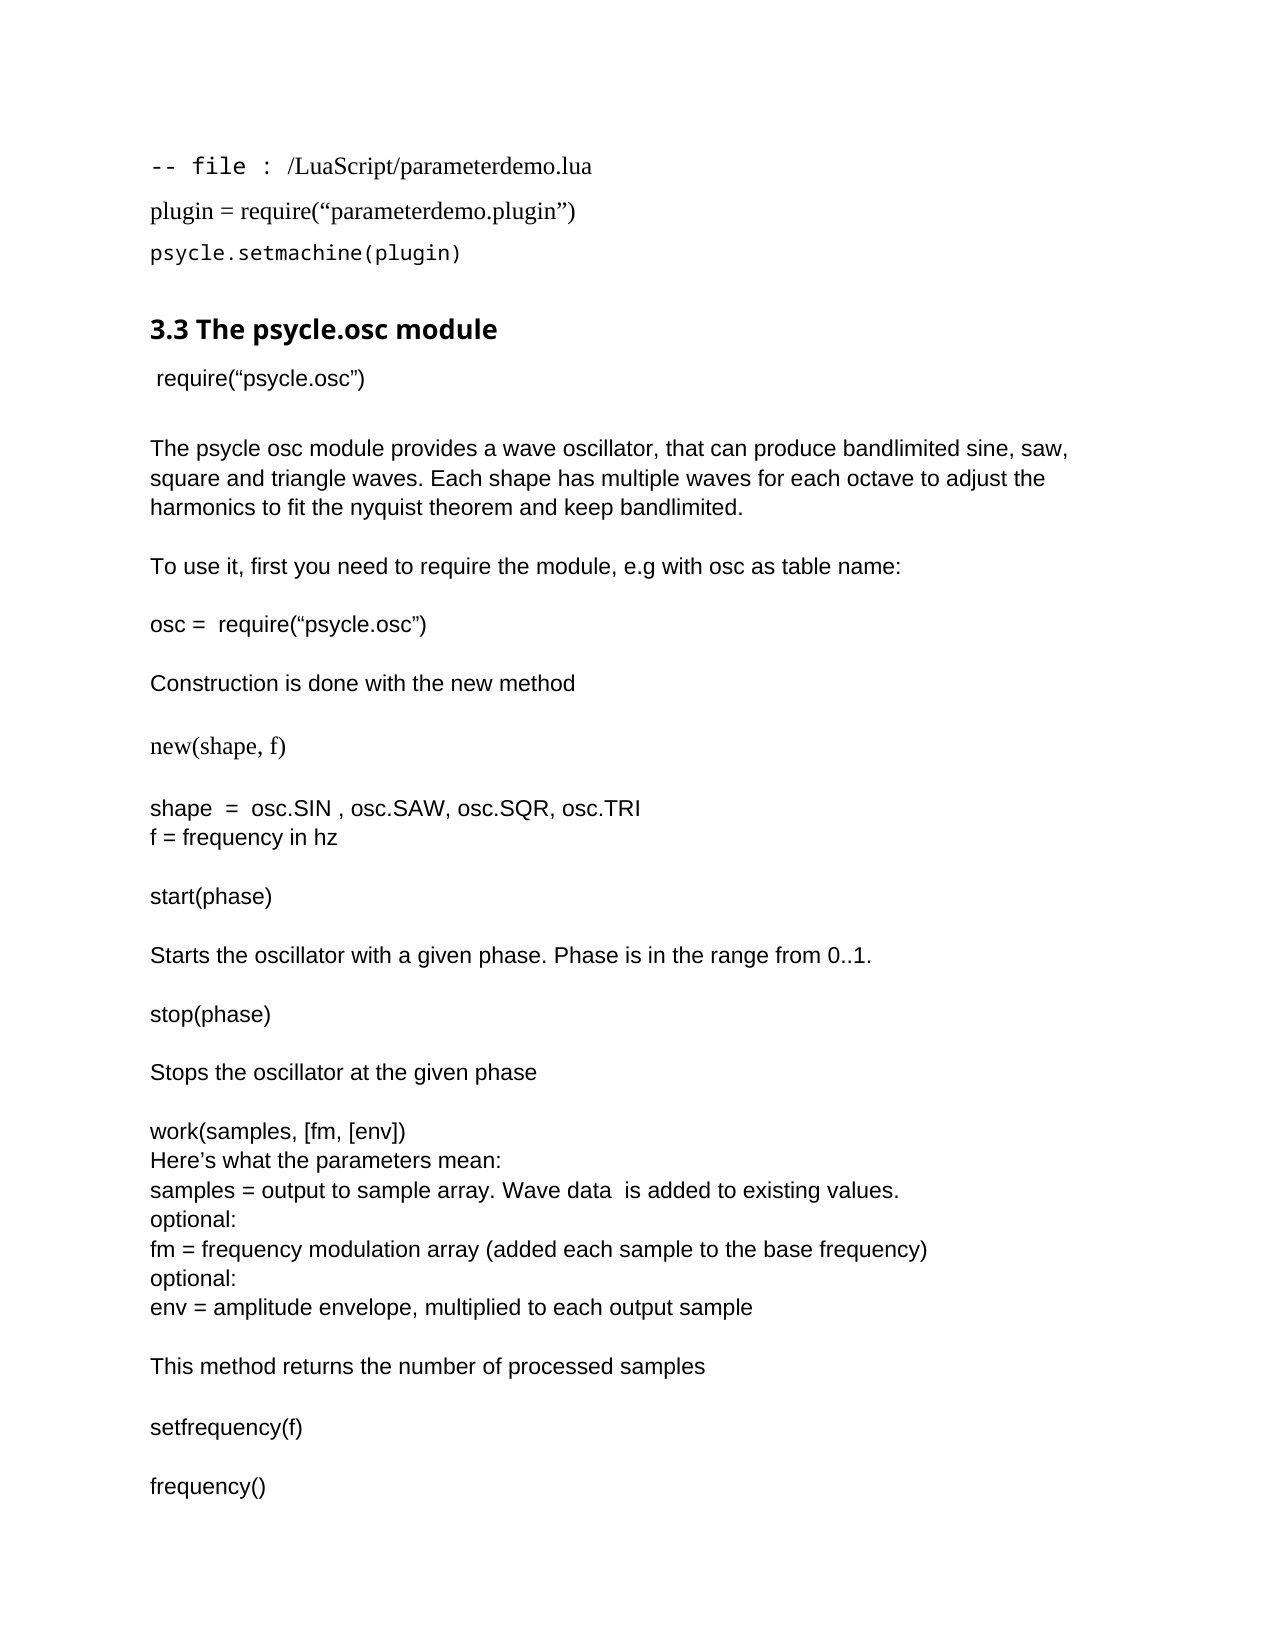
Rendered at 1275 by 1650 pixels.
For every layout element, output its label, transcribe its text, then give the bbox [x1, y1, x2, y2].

text start(phase) [150, 884, 1125, 909]
text new(shape, f) [150, 732, 1125, 760]
text f = frequency in hz [150, 825, 1125, 851]
text psycle.setmachine(plugin) [150, 238, 1125, 267]
text To use it, first you need to require the module, e.g with osc as table name: [150, 553, 1125, 579]
text work(samples, [fm, [env]) [150, 1119, 1125, 1144]
text frequency() [150, 1474, 1125, 1499]
text Here’s what the parameters mean: [150, 1148, 1125, 1174]
text Starts the oscillator with a given phase. Phase is in the range from 0..1. [150, 942, 1125, 968]
text Construction is done with the new method [150, 671, 1125, 697]
text -- file : /LuaScript/parameterdemo.lua [150, 150, 1125, 181]
text 3.3 The psycle.osc module [150, 310, 1125, 347]
text plugin = require(“parameterdemo.plugin”) [150, 197, 1125, 224]
text The psycle osc module provides a wave oscillator, that can produce bandlimited sine, saw, square and triangle waves. Each shape has multiple waves for each octave to adjust the harmonics to fit the nyquist theorem and keep bandlimited. [150, 436, 1125, 520]
text env = amplitude envelope, multiplied to each output sample [150, 1295, 1125, 1321]
text setfrequency(f) [150, 1415, 1125, 1441]
text shape = osc.SIN , osc.SAW, osc.SQR, osc.TRI [150, 796, 1125, 821]
text optional: [150, 1266, 1125, 1291]
text osc = require(“psycle.osc”) [150, 612, 1125, 638]
text This method returns the number of processed samples [150, 1354, 1125, 1379]
text stop(phase) [150, 1001, 1125, 1027]
text samples = output to sample array. Wave data is added to existing values. [150, 1177, 1125, 1203]
text require(“psycle.osc”) [150, 366, 1125, 391]
text fm = frequency modulation array (added each sample to the base frequency) [150, 1236, 1125, 1262]
text optional: [150, 1207, 1125, 1232]
text Stops the oscillator at the given phase [150, 1060, 1125, 1086]
